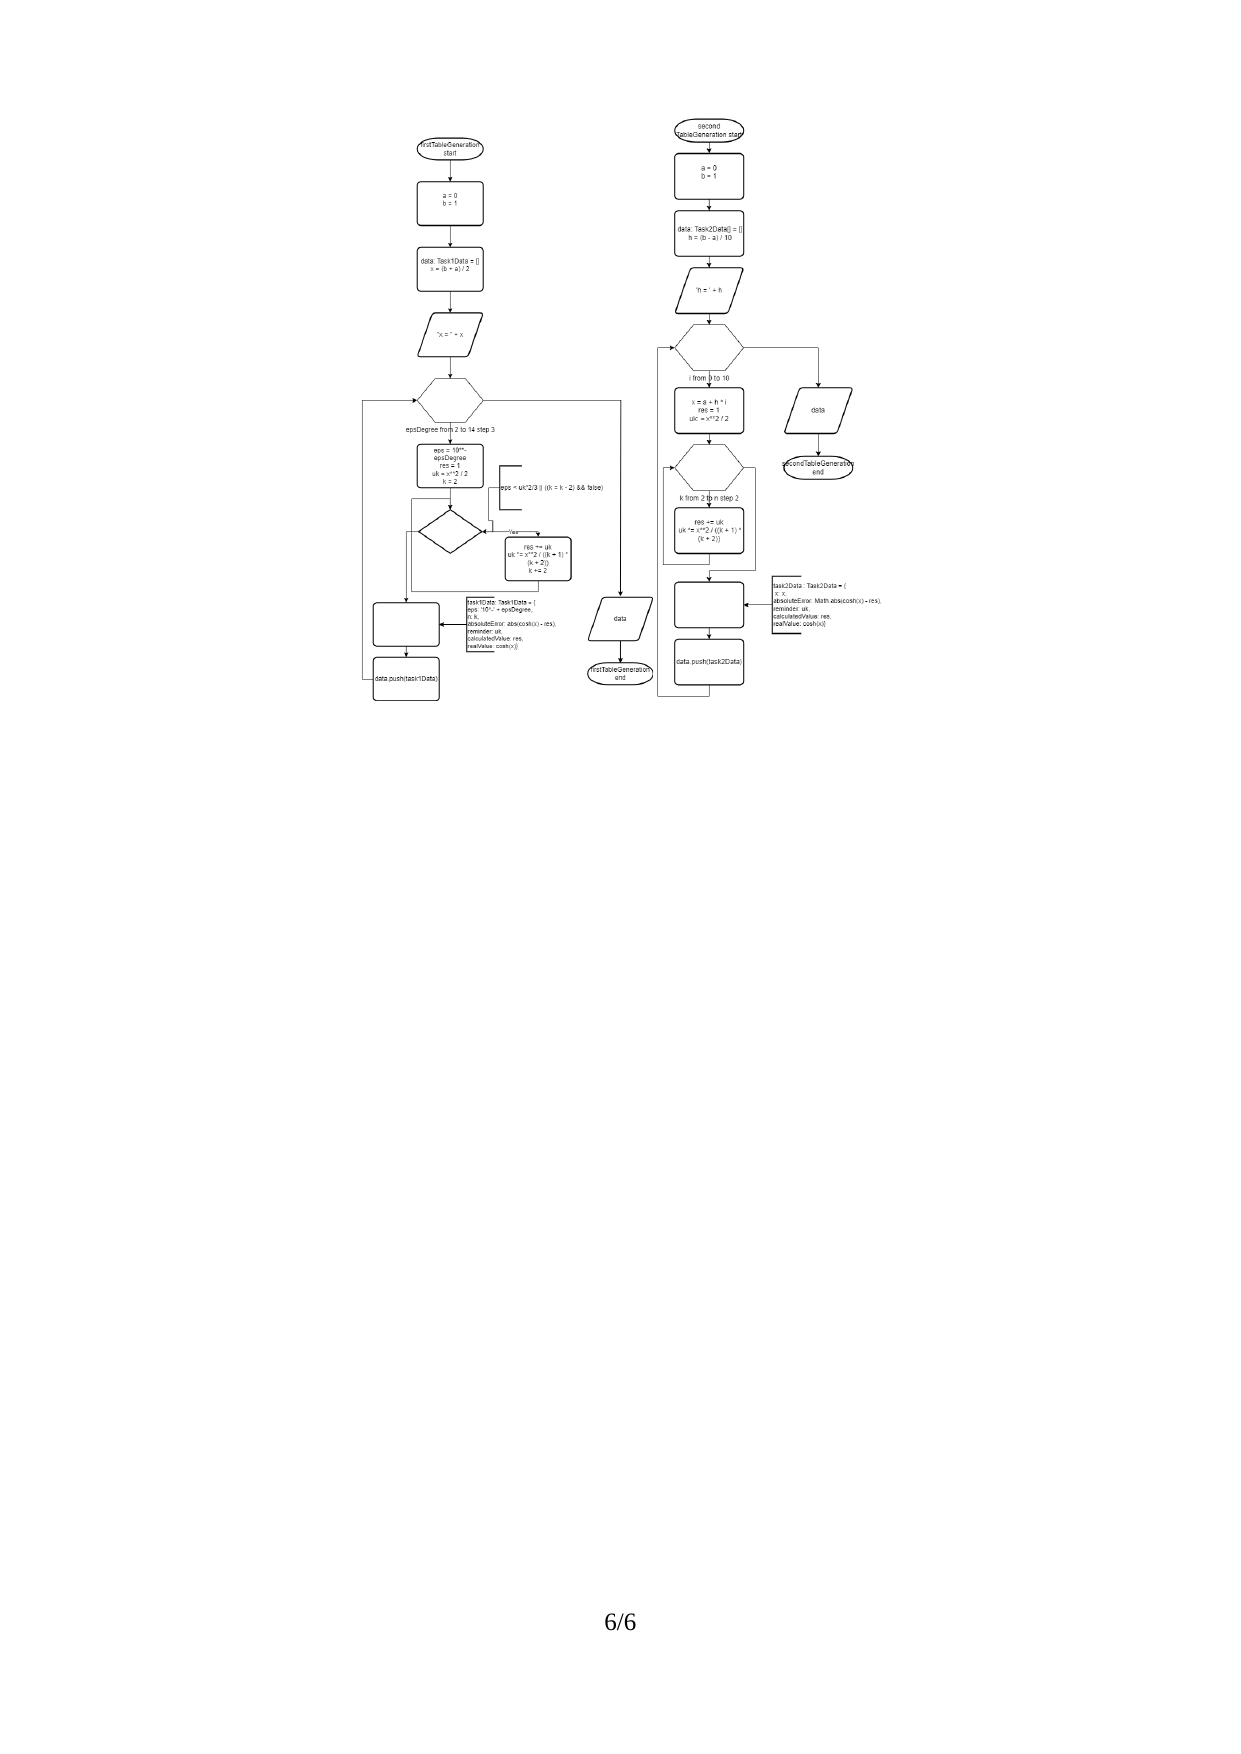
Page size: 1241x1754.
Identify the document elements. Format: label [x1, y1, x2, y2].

picture [358, 118, 882, 701]
